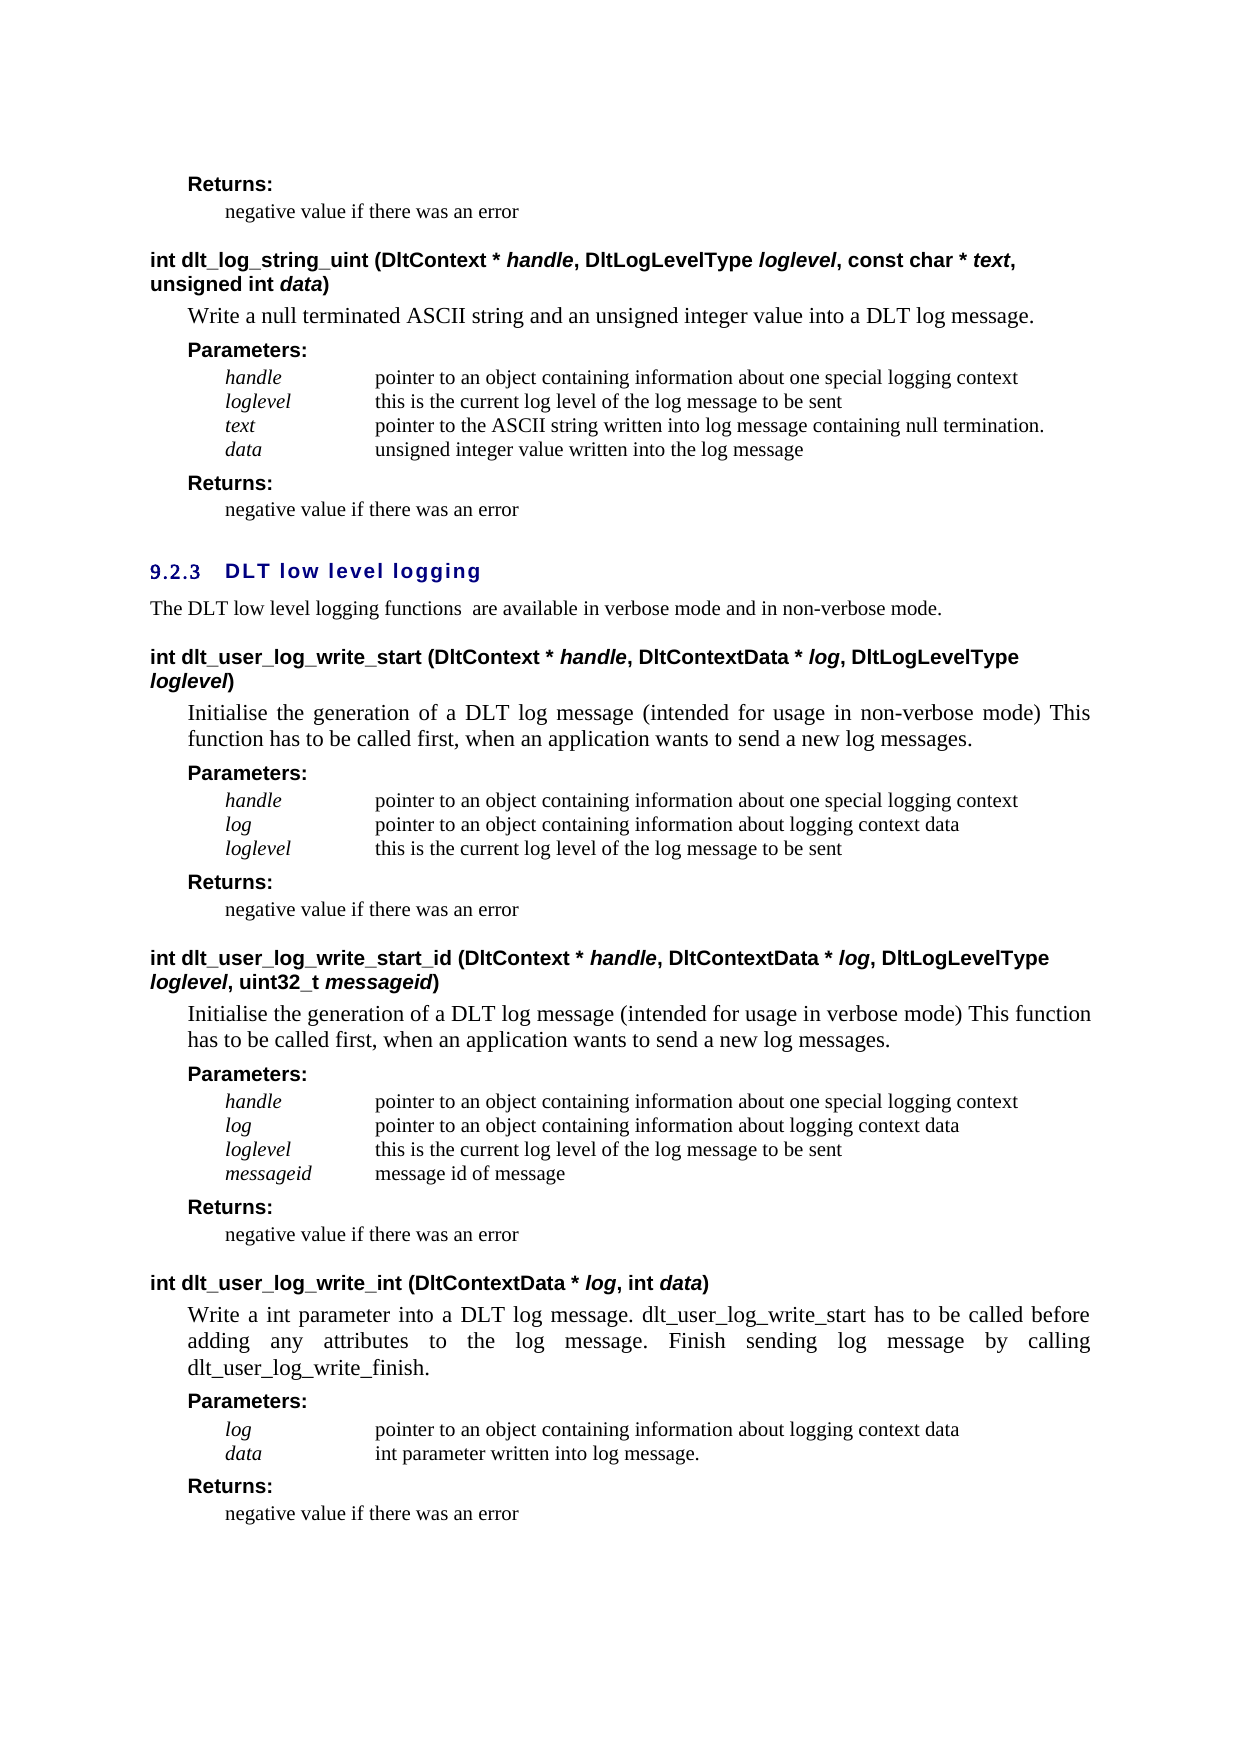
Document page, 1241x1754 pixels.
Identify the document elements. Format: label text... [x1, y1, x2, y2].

text Initialise the generation of a DLT log message (intended for usage in verbose mode) This function has to be called first, when an application wants to send a new log messages. [187, 1000, 1092, 1052]
subtitle Parameters: [187, 1062, 1092, 1086]
subtitle int dlt_log_string_uint (DltContext * handle, DltLogLevelType loglevel, const char * text, unsigned int data) [150, 248, 1092, 296]
text negative value if there was an error [225, 1501, 1092, 1525]
subtitle Returns: [187, 172, 1092, 196]
text data int parameter written into log message. [225, 1441, 1092, 1464]
subtitle Parameters: [187, 761, 1092, 785]
text negative value if there was an error [225, 897, 1092, 921]
text data unsigned integer value written into the log message [225, 437, 1092, 461]
subtitle Returns: [187, 1474, 1092, 1498]
subtitle int dlt_user_log_write_start (DltContext * handle, DltContextData * log, DltLogLevelType loglevel) [150, 644, 1092, 692]
subtitle Returns: [187, 470, 1092, 494]
text handle pointer to an object containing information about one special logging context [225, 788, 1092, 812]
text negative value if there was an error [225, 497, 1092, 521]
subtitle Parameters: [187, 1389, 1092, 1413]
subtitle Returns: [187, 869, 1092, 893]
text negative value if there was an error [225, 199, 1092, 223]
subtitle DLT low level logging [150, 559, 1092, 583]
text messageid message id of message [225, 1161, 1092, 1185]
text text pointer to the ASCII string written into log message containing null termination. [225, 413, 1092, 437]
text Write a null terminated ASCII string and an unsigned integer value into a DLT log message. [187, 302, 1092, 328]
subtitle Returns: [187, 1194, 1092, 1218]
subtitle Parameters: [187, 338, 1092, 362]
subtitle int dlt_user_log_write_int (DltContextData * log, int data) [150, 1271, 1092, 1295]
subtitle int dlt_user_log_write_start_id (DltContext * handle, DltContextData * log, DltLogLevelType loglevel, uint32_t messageid) [150, 946, 1092, 993]
text The DLT low level logging functions are available in verbose mode and in non-verbose mode. [150, 596, 1092, 619]
text Initialise the generation of a DLT log message (intended for usage in non-verbose mode) This function has to be called first, when an application wants to send a new log messages. [187, 699, 1092, 751]
text loglevel this is the current log level of the log message to be sent [225, 836, 1092, 860]
text log pointer to an object containing information about logging context data [225, 812, 1092, 836]
text handle pointer to an object containing information about one special logging context [225, 1089, 1092, 1113]
text Write a int parameter into a DLT log message. dlt_user_log_write_start has to be called before adding any attributes to the log message. Finish sending log message by calling dlt_user_log_write_finish. [187, 1301, 1092, 1380]
text log pointer to an object containing information about logging context data [225, 1416, 1092, 1441]
text loglevel this is the current log level of the log message to be sent [225, 1137, 1092, 1161]
text loglevel this is the current log level of the log message to be sent [225, 389, 1092, 413]
text negative value if there was an error [225, 1222, 1092, 1246]
text log pointer to an object containing information about logging context data [225, 1113, 1092, 1137]
text handle pointer to an object containing information about one special logging context [225, 365, 1092, 389]
